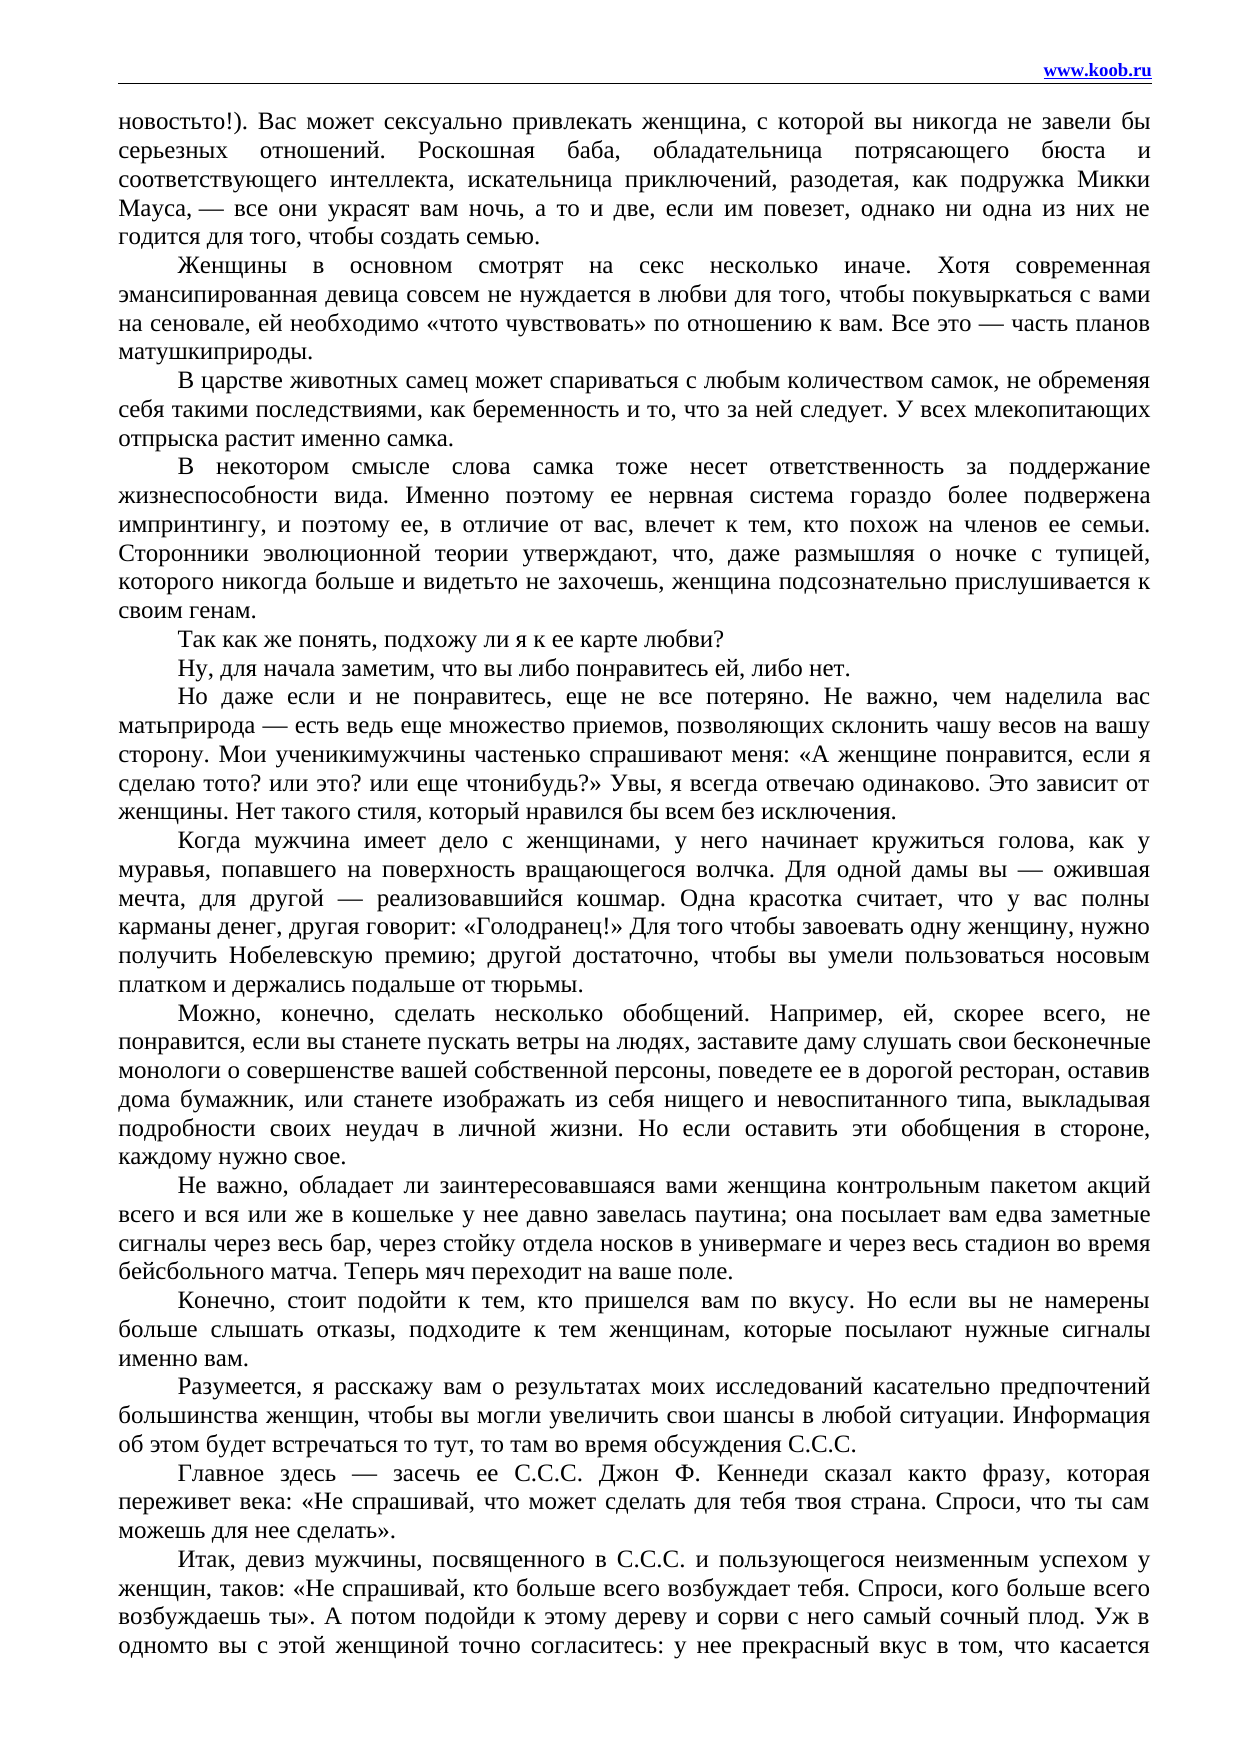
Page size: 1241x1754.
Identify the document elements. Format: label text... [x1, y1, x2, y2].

text новостьто!). Вас может сексуально привлекать женщина, с которой вы никогда не завели бы серьезных отношений. Роскошная баба, обладательница потрясающего бюста и соответствующего интеллекта, искательница приключений, разодетая, как подружка Микки Мауса, — все они украсят вам ночь, а то и две, если им повезет, однако ни одна из них не годится для того, чтобы создать семью. [118, 106, 1152, 250]
text В некотором смысле слова самка тоже несет ответственность за поддержание жизнеспособности вида. Именно поэтому ее нервная система гораздо более подвержена импринтингу, и поэтому ее, в отличие от вас, влечет к тем, кто похож на членов ее семьи. Сторонники эволюционной теории утверждают, что, даже размышляя о ночке с тупицей, которого никогда больше и видетьто не захочешь, женщина подсознательно прислушивается к своим генам. [118, 451, 1152, 624]
text Разумеется, я расскажу вам о результатах моих исследований касательно предпочтений большинства женщин, чтобы вы могли увеличить свои шансы в любой ситуации. Информация об этом будет встречаться то тут, то там во время обсуждения С.С.С. [118, 1371, 1152, 1458]
text Но даже если и не понравитесь, еще не все потеряно. Не важно, чем наделила вас матьприрода — есть ведь еще множество приемов, позволяющих склонить чашу весов на вашу сторону. Мои ученикимужчины частенько спрашивают меня: «А женщине понравится, если я сделаю тото? или это? или еще чтонибудь?» Увы, я всегда отвечаю одинаково. Это зависит от женщины. Нет такого стиля, который нравился бы всем без исключения. [118, 681, 1152, 825]
text Конечно, стоит подойти к тем, кто пришелся вам по вкусу. Но если вы не намерены больше слышать отказы, подходите к тем женщинам, которые посылают нужные сигналы именно вам. [118, 1285, 1152, 1371]
text Не важно, обладает ли заинтересовавшаяся вами женщина контрольным пакетом акций всего и вся или же в кошельке у нее давно завелась паутина; она посылает вам едва заметные сигналы через весь бар, через стойку отдела носков в универмаге и через весь стадион во время бейсбольного матча. Теперь мяч переходит на ваше поле. [118, 1170, 1152, 1285]
text Женщины в основном смотрят на секс несколько иначе. Хотя современная эмансипированная девица совсем не нуждается в любви для того, чтобы покувыркаться с вами на сеновале, ей необходимо «чтото чувствовать» по отношению к вам. Все это — часть планов матушкиприроды. [118, 250, 1152, 365]
text Можно, конечно, сделать несколько обобщений. Например, ей, скорее всего, не понравится, если вы станете пускать ветры на людях, заставите даму слушать свои бесконечные монологи о совершенстве вашей собственной персоны, поведете ее в дорогой ресторан, оставив дома бумажник, или станете изображать из себя нищего и невоспитанного типа, выкладывая подробности своих неудач в личной жизни. Но если оставить эти обобщения в стороне, каждому нужно свое. [118, 998, 1152, 1170]
text Когда мужчина имеет дело с женщинами, у него начинает кружиться голова, как у муравья, попавшего на поверхность вращающегося волчка. Для одной дамы вы — ожившая мечта, для другой — реализовавшийся кошмар. Одна красотка считает, что у вас полны карманы денег, другая говорит: «Голодранец!» Для того чтобы завоевать одну женщину, нужно получить Нобелевскую премию; другой достаточно, чтобы вы умели пользоваться носовым платком и держались подальше от тюрьмы. [118, 825, 1152, 998]
text В царстве животных самец может спариваться с любым количеством самок, не обременяя себя такими последствиями, как беременность и то, что за ней следует. У всех млекопитающих отпрыска растит именно самка. [118, 365, 1152, 451]
text Главное здесь — засечь ее С.С.С. Джон Ф. Кеннеди сказал както фразу, которая переживет века: «Не спрашивай, что может сделать для тебя твоя страна. Спроси, что ты сам можешь для нее сделать». [118, 1458, 1152, 1544]
text Так как же понять, подхожу ли я к ее карте любви? [118, 624, 1152, 653]
text Ну, для начала заметим, что вы либо понравитесь ей, либо нет. [118, 653, 1152, 681]
text Итак, девиз мужчины, посвященного в С.С.С. и пользующегося неизменным успехом у женщин, таков: «Не спрашивай, кто больше всего возбуждает тебя. Спроси, кого больше всего возбуждаешь ты». А потом подойди к этому дереву и сорви с него самый сочный плод. Уж в одномто вы с этой женщиной точно согласитесь: у нее прекрасный вкус в том, что касается [118, 1544, 1152, 1659]
